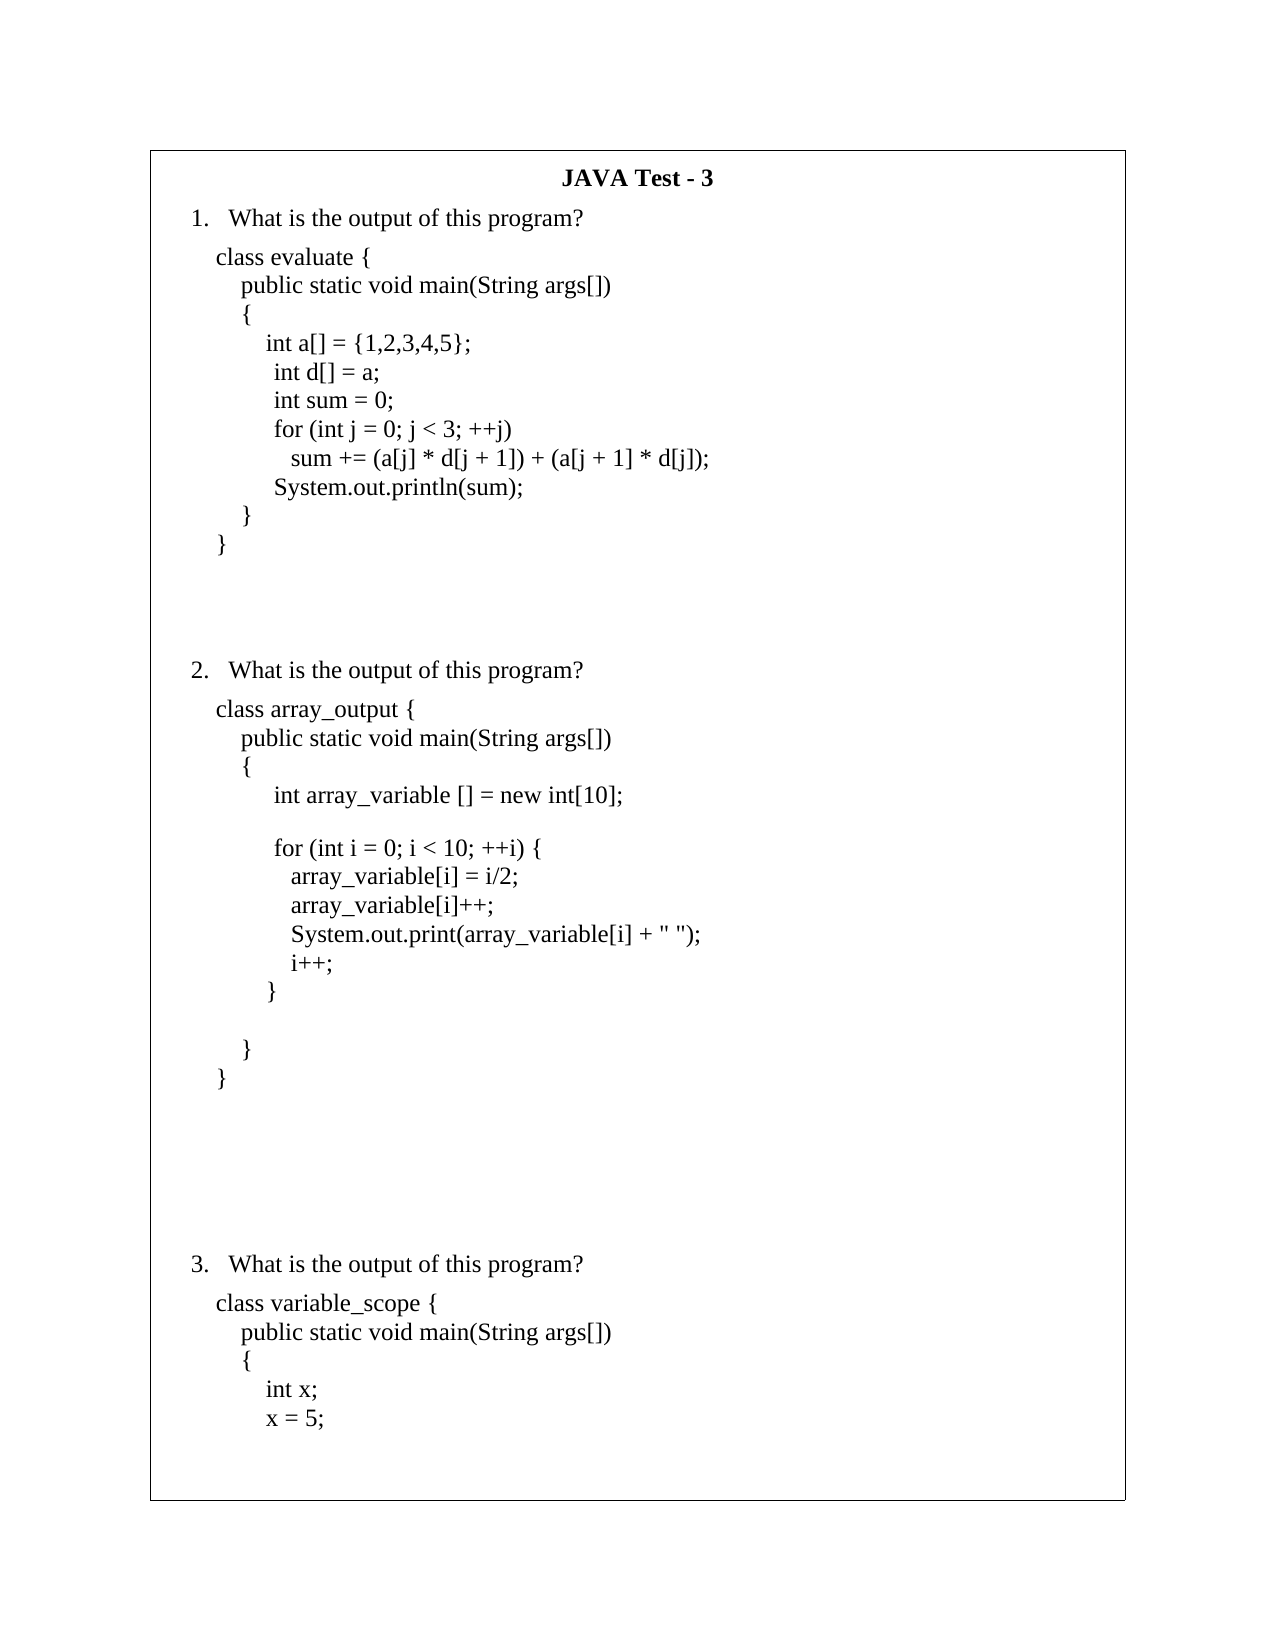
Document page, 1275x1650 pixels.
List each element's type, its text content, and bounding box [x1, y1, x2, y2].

text int d[] = a; [191, 357, 1122, 386]
text } [191, 1034, 1122, 1063]
text } [191, 1063, 1122, 1091]
text } [191, 501, 1122, 529]
list What is the output of this program? [191, 1249, 1122, 1277]
text int a[] = {1,2,3,4,5}; [191, 328, 1122, 357]
text public static void main(String args[]) [191, 723, 1122, 751]
text class variable_scope { [191, 1288, 1122, 1317]
text x = 5; [191, 1403, 1122, 1432]
text { [191, 1345, 1122, 1374]
text class evaluate { [191, 242, 1122, 271]
text { [191, 751, 1122, 780]
list What is the output of this program? [191, 655, 1122, 683]
text for (int j = 0; j < 3; ++j) [191, 414, 1122, 443]
text sum += (a[j] * d[j + 1]) + (a[j + 1] * d[j]); [191, 443, 1122, 472]
text JAVA Test - 3 [153, 163, 1122, 192]
text } [191, 529, 1122, 558]
text System.out.print(array_variable[i] + " "); [191, 919, 1122, 948]
text public static void main(String args[]) [191, 1317, 1122, 1345]
text int x; [191, 1374, 1122, 1403]
text array_variable[i]++; [191, 890, 1122, 919]
text } [191, 976, 1122, 1005]
list What is the output of this program? [191, 203, 1122, 231]
text System.out.println(sum); [191, 472, 1122, 501]
text public static void main(String args[]) [191, 271, 1122, 299]
text array_variable[i] = i/2; [191, 861, 1122, 890]
text { [191, 299, 1122, 328]
text i++; [191, 948, 1122, 976]
text for (int i = 0; i < 10; ++i) { [191, 833, 1122, 861]
text class array_output { [191, 694, 1122, 723]
text int array_variable [] = new int[10]; [191, 780, 1122, 809]
text int sum = 0; [191, 386, 1122, 414]
